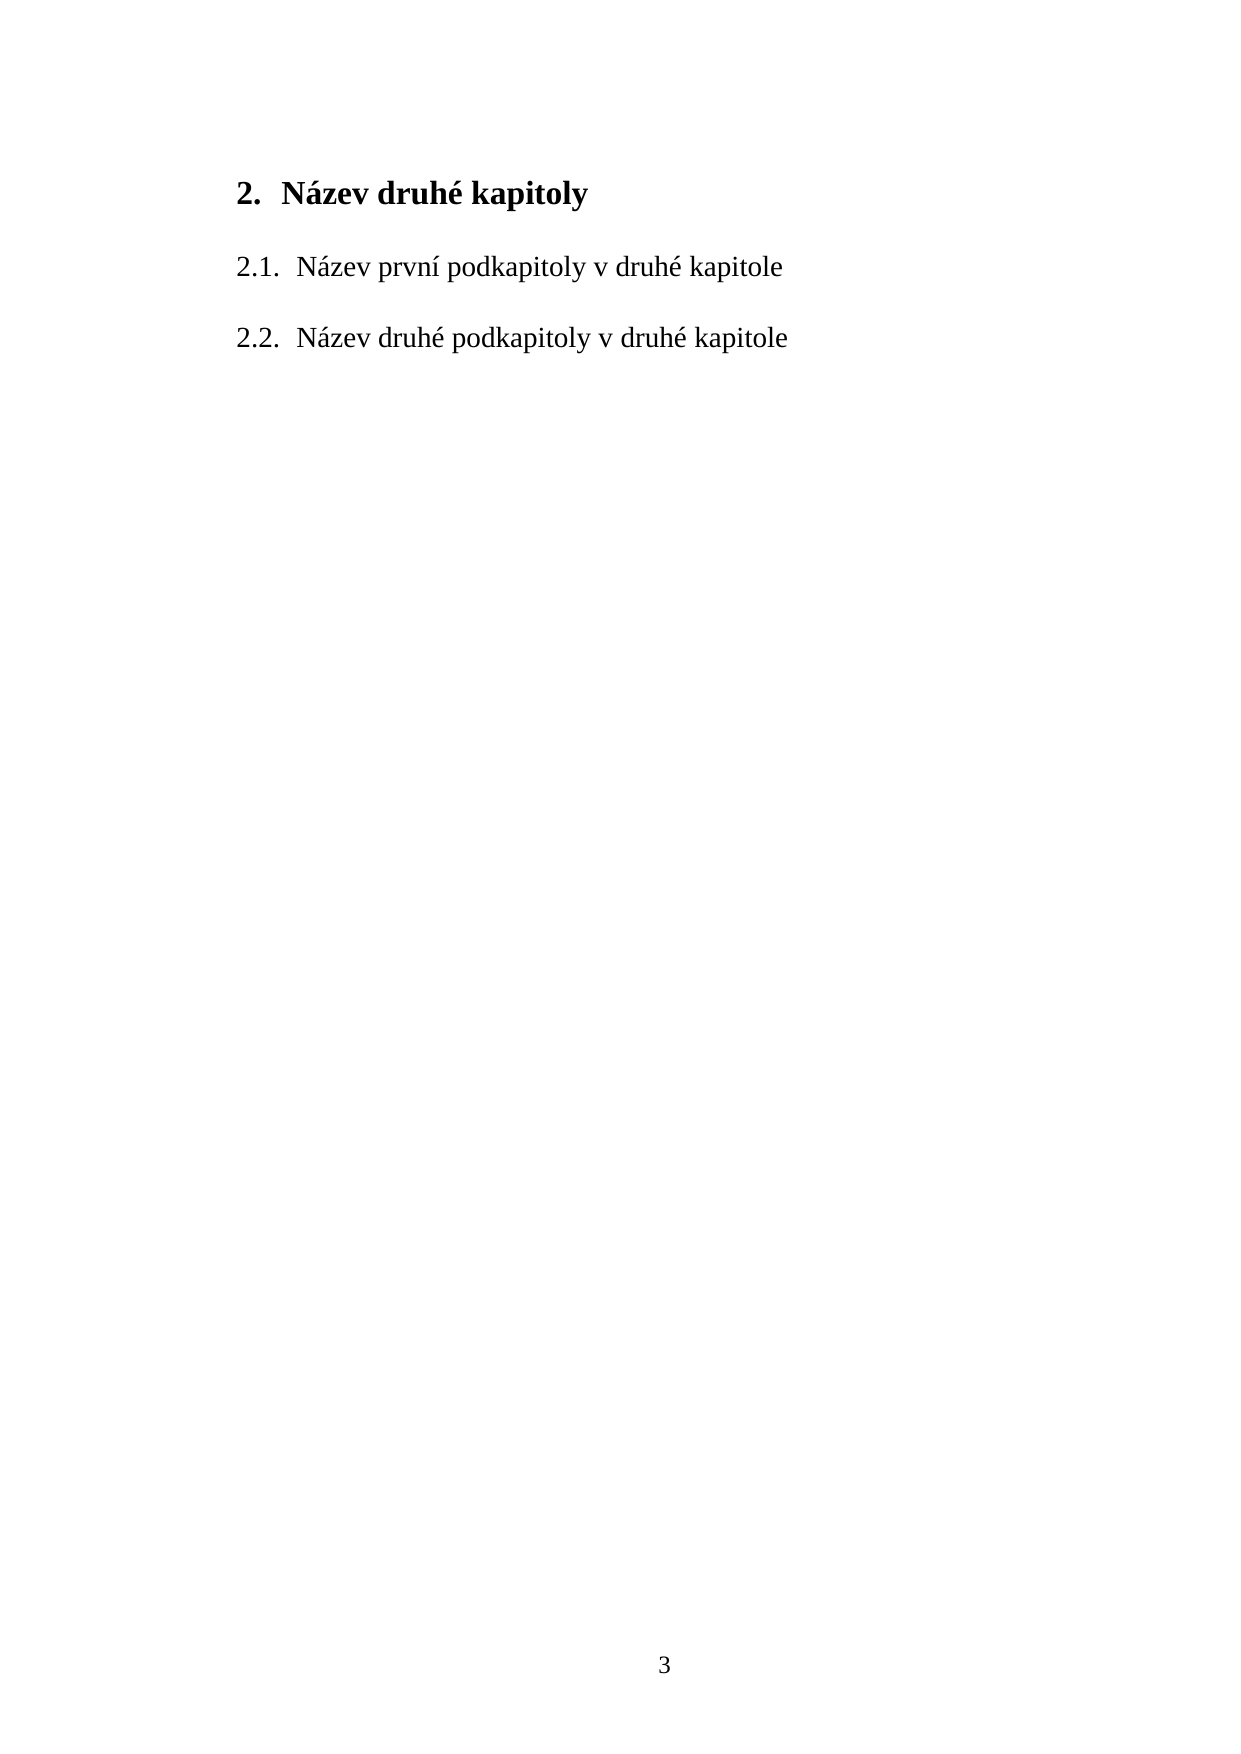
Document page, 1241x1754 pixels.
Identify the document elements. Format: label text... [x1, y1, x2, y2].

subtitle Název druhé podkapitoly v druhé kapitole [236, 320, 1092, 353]
subtitle Název druhé kapitoly [236, 173, 1092, 211]
subtitle Název první podkapitoly v druhé kapitole [236, 249, 1092, 282]
